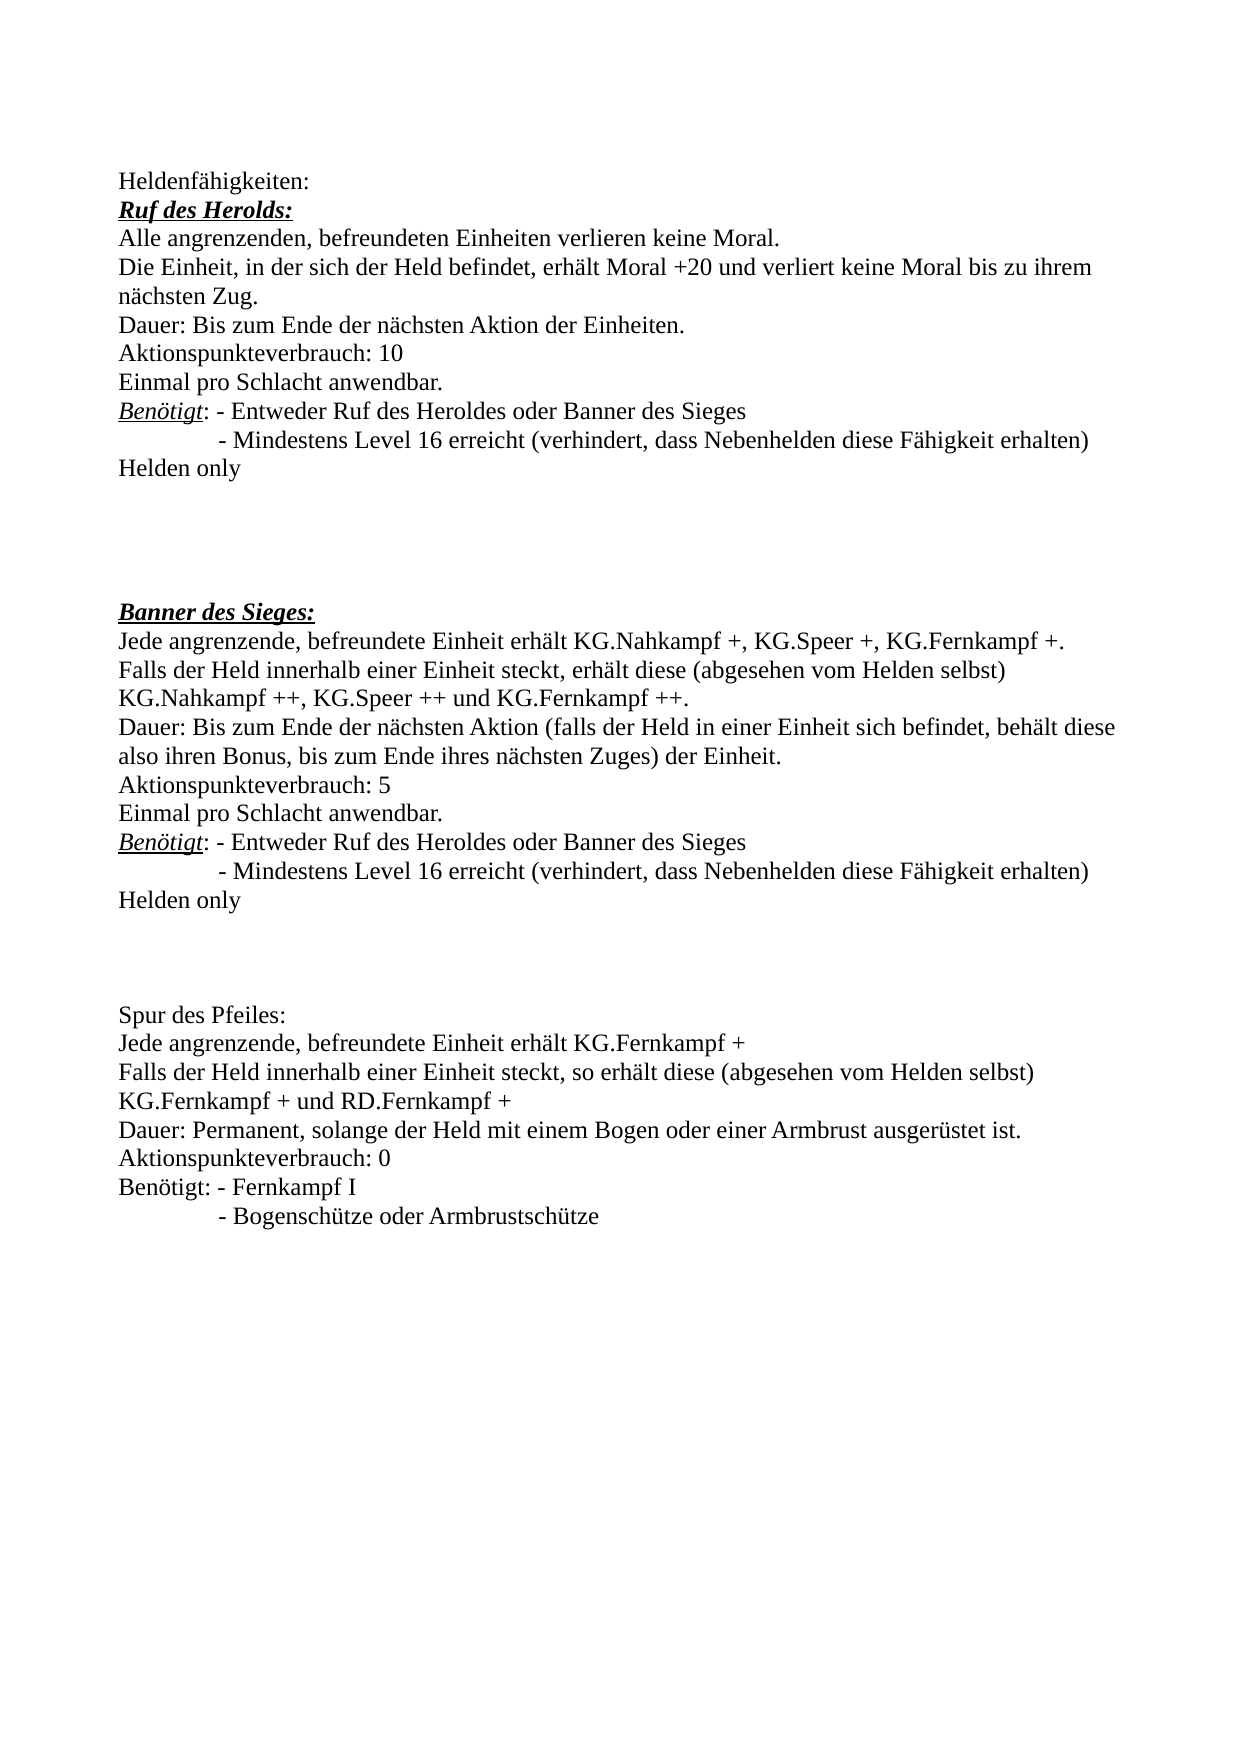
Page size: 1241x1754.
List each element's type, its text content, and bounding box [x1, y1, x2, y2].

text Einmal pro Schlacht anwendbar. [118, 798, 1122, 827]
text Aktionspunkteverbrauch: 5 [118, 770, 1122, 798]
text Dauer: Bis zum Ende der nächsten Aktion der Einheiten. [118, 310, 1122, 338]
text Dauer: Permanent, solange der Held mit einem Bogen oder einer Armbrust ausgerüstet ist. [118, 1115, 1122, 1143]
text Die Einheit, in der sich der Held befindet, erhält Moral +20 und verliert keine Moral bis zu ihrem nächsten Zug. [118, 252, 1122, 310]
text Einmal pro Schlacht anwendbar. [118, 367, 1122, 396]
text Aktionspunkteverbrauch: 10 [118, 338, 1122, 367]
text Dauer: Bis zum Ende der nächsten Aktion (falls der Held in einer Einheit sich befindet, behält diese also ihren Bonus, bis zum Ende ihres nächsten Zuges) der Einheit. [118, 712, 1122, 770]
text Helden only [118, 453, 1122, 482]
text Jede angrenzende, befreundete Einheit erhält KG.Nahkampf +, KG.Speer +, KG.Fernkampf +. [118, 626, 1122, 655]
text Benötigt: - Entweder Ruf des Heroldes oder Banner des Sieges [118, 827, 1122, 856]
text Ruf des Herolds: [118, 195, 1122, 223]
text - Mindestens Level 16 erreicht (verhindert, dass Nebenhelden diese Fähigkeit erhalten) [118, 856, 1122, 885]
text - Mindestens Level 16 erreicht (verhindert, dass Nebenhelden diese Fähigkeit erhalten) [118, 425, 1122, 453]
text Benötigt: - Fernkampf I [118, 1172, 1122, 1201]
text Falls der Held innerhalb einer Einheit steckt, erhält diese (abgesehen vom Helden selbst) KG.Nahkampf ++, KG.Speer ++ und KG.Fernkampf ++. [118, 655, 1122, 712]
text Helden only [118, 885, 1122, 913]
text Heldenfähigkeiten: [118, 166, 1122, 195]
text Jede angrenzende, befreundete Einheit erhält KG.Fernkampf + [118, 1028, 1122, 1057]
text Aktionspunkteverbrauch: 0 [118, 1143, 1122, 1172]
text Benötigt: - Entweder Ruf des Heroldes oder Banner des Sieges [118, 396, 1122, 425]
text Alle angrenzenden, befreundeten Einheiten verlieren keine Moral. [118, 223, 1122, 252]
text - Bogenschütze oder Armbrustschütze [118, 1201, 1122, 1230]
text Spur des Pfeiles: [118, 1000, 1122, 1028]
text Banner des Sieges: [118, 597, 1122, 626]
text Falls der Held innerhalb einer Einheit steckt, so erhält diese (abgesehen vom Helden selbst) KG.Fernkampf + und RD.Fernkampf + [118, 1057, 1122, 1115]
